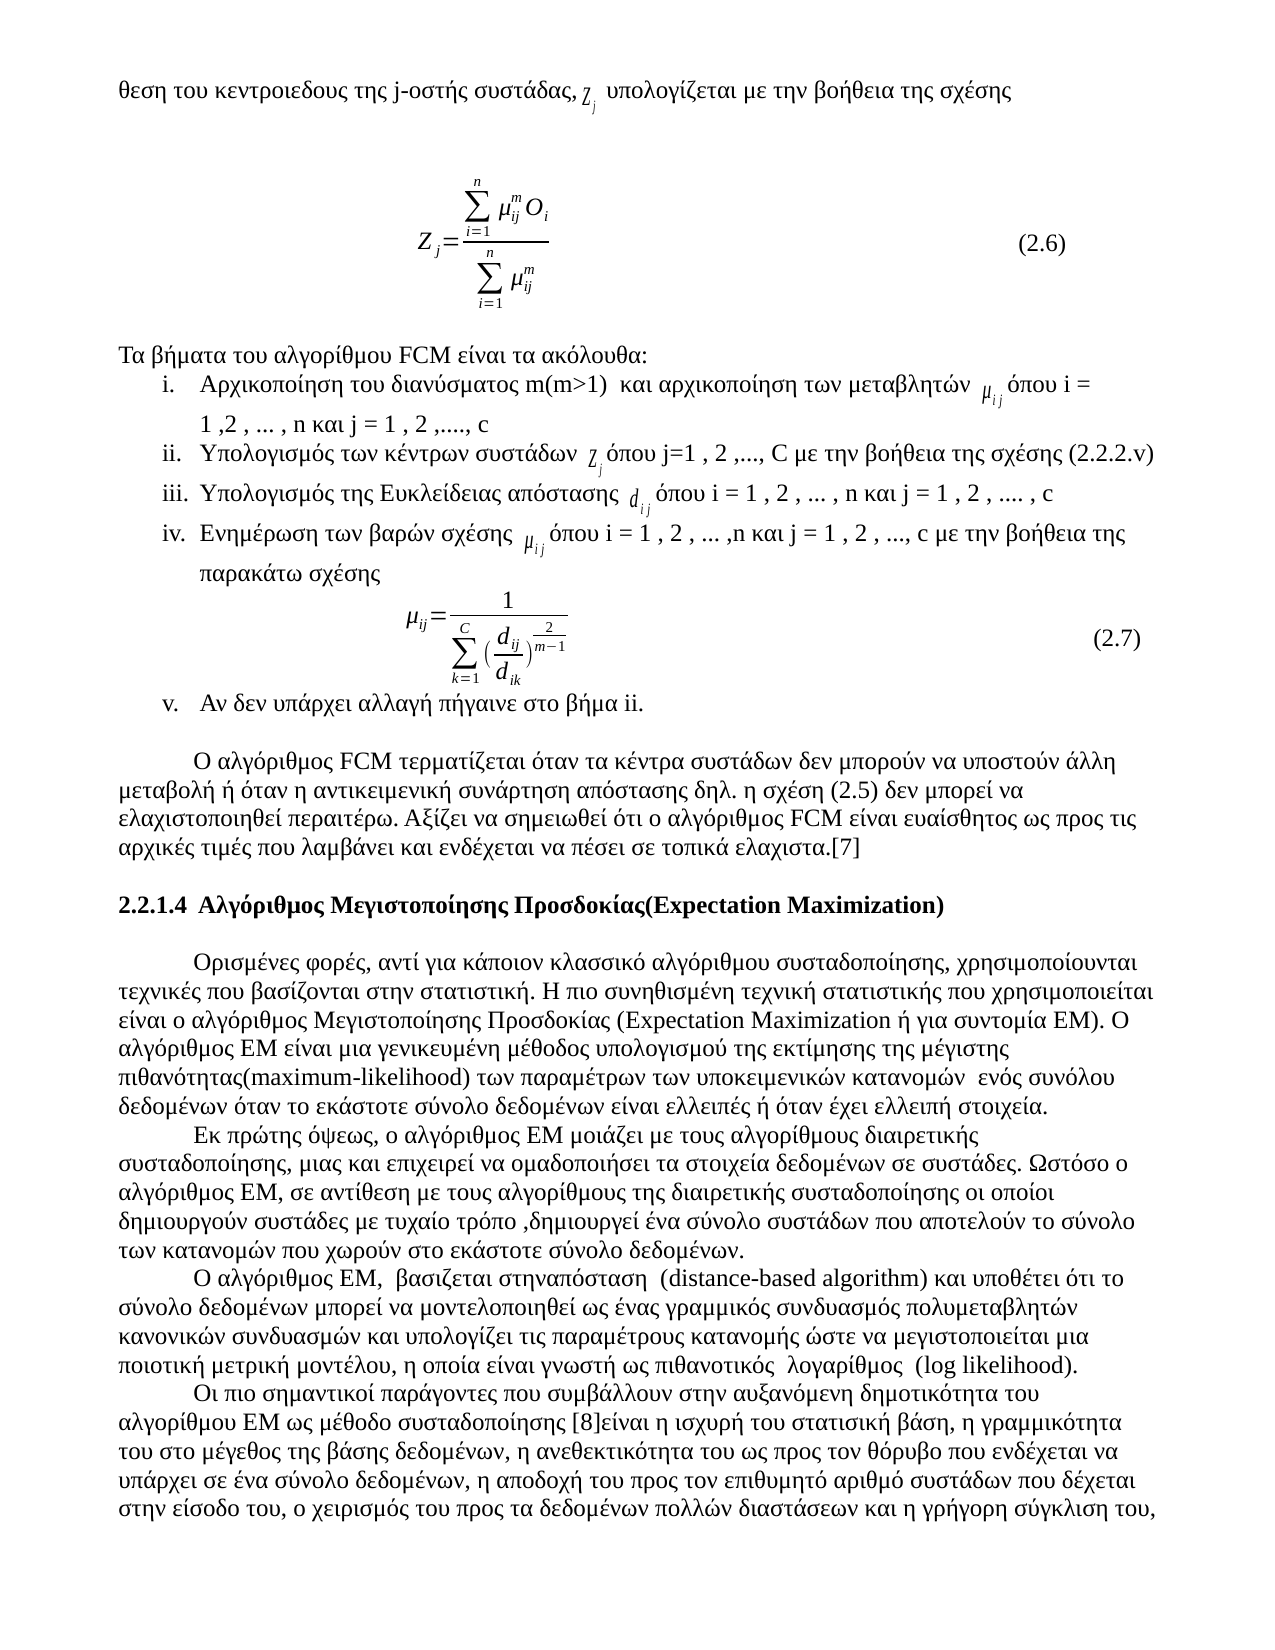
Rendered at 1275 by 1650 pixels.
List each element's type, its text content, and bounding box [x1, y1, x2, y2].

list Eνημέρωση των βαρών σχέσης όπου i = 1 , 2 , ... ,n και j = 1 , 2 , ..., c με την βοήθεια της παρακάτω σχέσης [162, 518, 1157, 587]
text Τα βήματα του αλγορίθμου FCM είναι τα ακόλουθα: [118, 340, 1157, 369]
text Ορισμένες φορές, αντί για κάποιον κλασσικό αλγόριθμου συσταδοποίησης, χρησιμοποίουνται τεχνικές που βασίζονται στην στατιστική. Η πιο συνηθισμένη τεχνική στατιστικής που χρησιμοποιείται είναι ο αλγόριθμος Μεγιστοποίησης Προσδοκίας (Expectation Maximization ή για συντομία EM). Ο αλγόριθμος ΕΜ είναι μια γενικευμένη μέθοδος υπολογισμού της εκτίμησης της μέγιστης πιθανότητας(maximum-likelihood) των παραμέτρων των υποκειμενικών κατανομών ενός συνόλου δεδομένων όταν το εκάστοτε σύνολο δεδομένων είναι ελλειπές ή όταν έχει ελλειπή στοιχεία. [118, 947, 1157, 1120]
text Εκ πρώτης όψεως, ο αλγόριθμος ΕΜ μοιάζει με τους αλγορίθμους διαιρετικής συσταδοποίησης, μιας και επιχειρεί να ομαδοποιήσει τα στοιχεία δεδομένων σε συστάδες. Ωστόσο ο αλγόριθμος ΕΜ, σε αντίθεση με τους αλγορίθμους της διαιρετικής συσταδοποίησης οι οποίοι δημιουργούν συστάδες με τυχαίο τρόπο ,δημιουργεί ένα σύνολο συστάδων που αποτελούν το σύνολο των κατανομών που χωρούν στο εκάστοτε σύνολο δεδομένων. [118, 1120, 1157, 1263]
list Υπολογισμός των κέντρων συστάδων όπου j=1 , 2 ,..., C με την βοήθεια της σχέσης (2.2.2.v) [162, 438, 1157, 478]
list Υπολογισμός της Ευκλείδειας απόστασης όπου i = 1 , 2 , ... , n και j = 1 , 2 , .... , c [162, 478, 1157, 518]
text (2.6) [118, 173, 1157, 311]
list (2.7) [349, 587, 1157, 688]
text όπου και m ειναιμια βαθωμτή μεταβλητή η οποία ονομάζεται εκθέτης βάρους και ελέγχει την ασάφεια των συστάδων που δημιουργούνται κατά την συσταδοποίηση. Η απόσταση είναι ουσιαστικά η Ευκλείδεια απόσταση μεταξύ του στιγμιότυπου και του κέντρου συστάδας . Η θεση του κεντροιεδους της j-οστής συστάδας, υπολογίζεται με την βοήθεια της σχέσης [118, 75, 1157, 115]
text Ο αλγόριθμος FCM τερματίζεται όταν τα κέντρα συστάδων δεν μπορούν να υποστούν άλλη μεταβολή ή όταν η αντικειμενική συνάρτηση απόστασης δηλ. η σχέση (2.5) δεν μπορεί να ελαχιστοποιηθεί περαιτέρω. Αξίζει να σημειωθεί ότι ο αλγόριθμoς FCM είναι ευαίσθητος ως προς τις αρχικές τιμές που λαμβάνει και ενδέχεται να πέσει σε τοπικά ελαχιστα.[7] [118, 746, 1157, 861]
list Αν δεν υπάρχει αλλαγή πήγαινε στο βήμα ii. [162, 688, 1157, 717]
list Αρχικοποίηση του διανύσματος m(m>1) και αρχικοποίηση των μεταβλητών όπου i = 1 ,2 , ... , n και j = 1 , 2 ,...., c [162, 369, 1157, 438]
text Οι πιο σημαντικοί παράγοντες που συμβάλλουν στην αυξανόμενη δημοτικότητα του αλγορίθμου EM ως μέθοδο συσταδοποίησης [8]είναι η ισχυρή του στατισική βάση, η γραμμικότητα του στο μέγεθος της βάσης δεδομένων, η ανεθεκτικότητα του ως προς τον θόρυβο που ενδέχεται να υπάρχει σε ένα σύνολο δεδομένων, η αποδοχή του προς τον επιθυμητό αριθμό συστάδων που δέχεται στην είσοδο του, ο χειρισμός του προς τα δεδομένων πολλών διαστάσεων και η γρήγορη σύγκλιση του, [118, 1378, 1157, 1522]
text Ο αλγόριθμος ΕΜ, βασιζεται στηναπόσταση (distance-based algorithm) και υποθέτει ότι το σύνολο δεδομένων μπορεί να μοντελοποιηθεί ως ένας γραμμικός συνδυασμός πολυμεταβλητών κανονικών συνδυασμών και υπολογίζει τις παραμέτρους κατανομής ώστε να μεγιστοποιείται μια ποιοτική μετρική μοντέλου, η οποία είναι γνωστή ως πιθανοτικός λογαρίθμος (log likelihood). [118, 1263, 1157, 1378]
text 2.2.1.4 Αλγόριθμος Μεγιστοποίησης Προσδοκίας(Expectation Maximization) [118, 890, 1157, 918]
